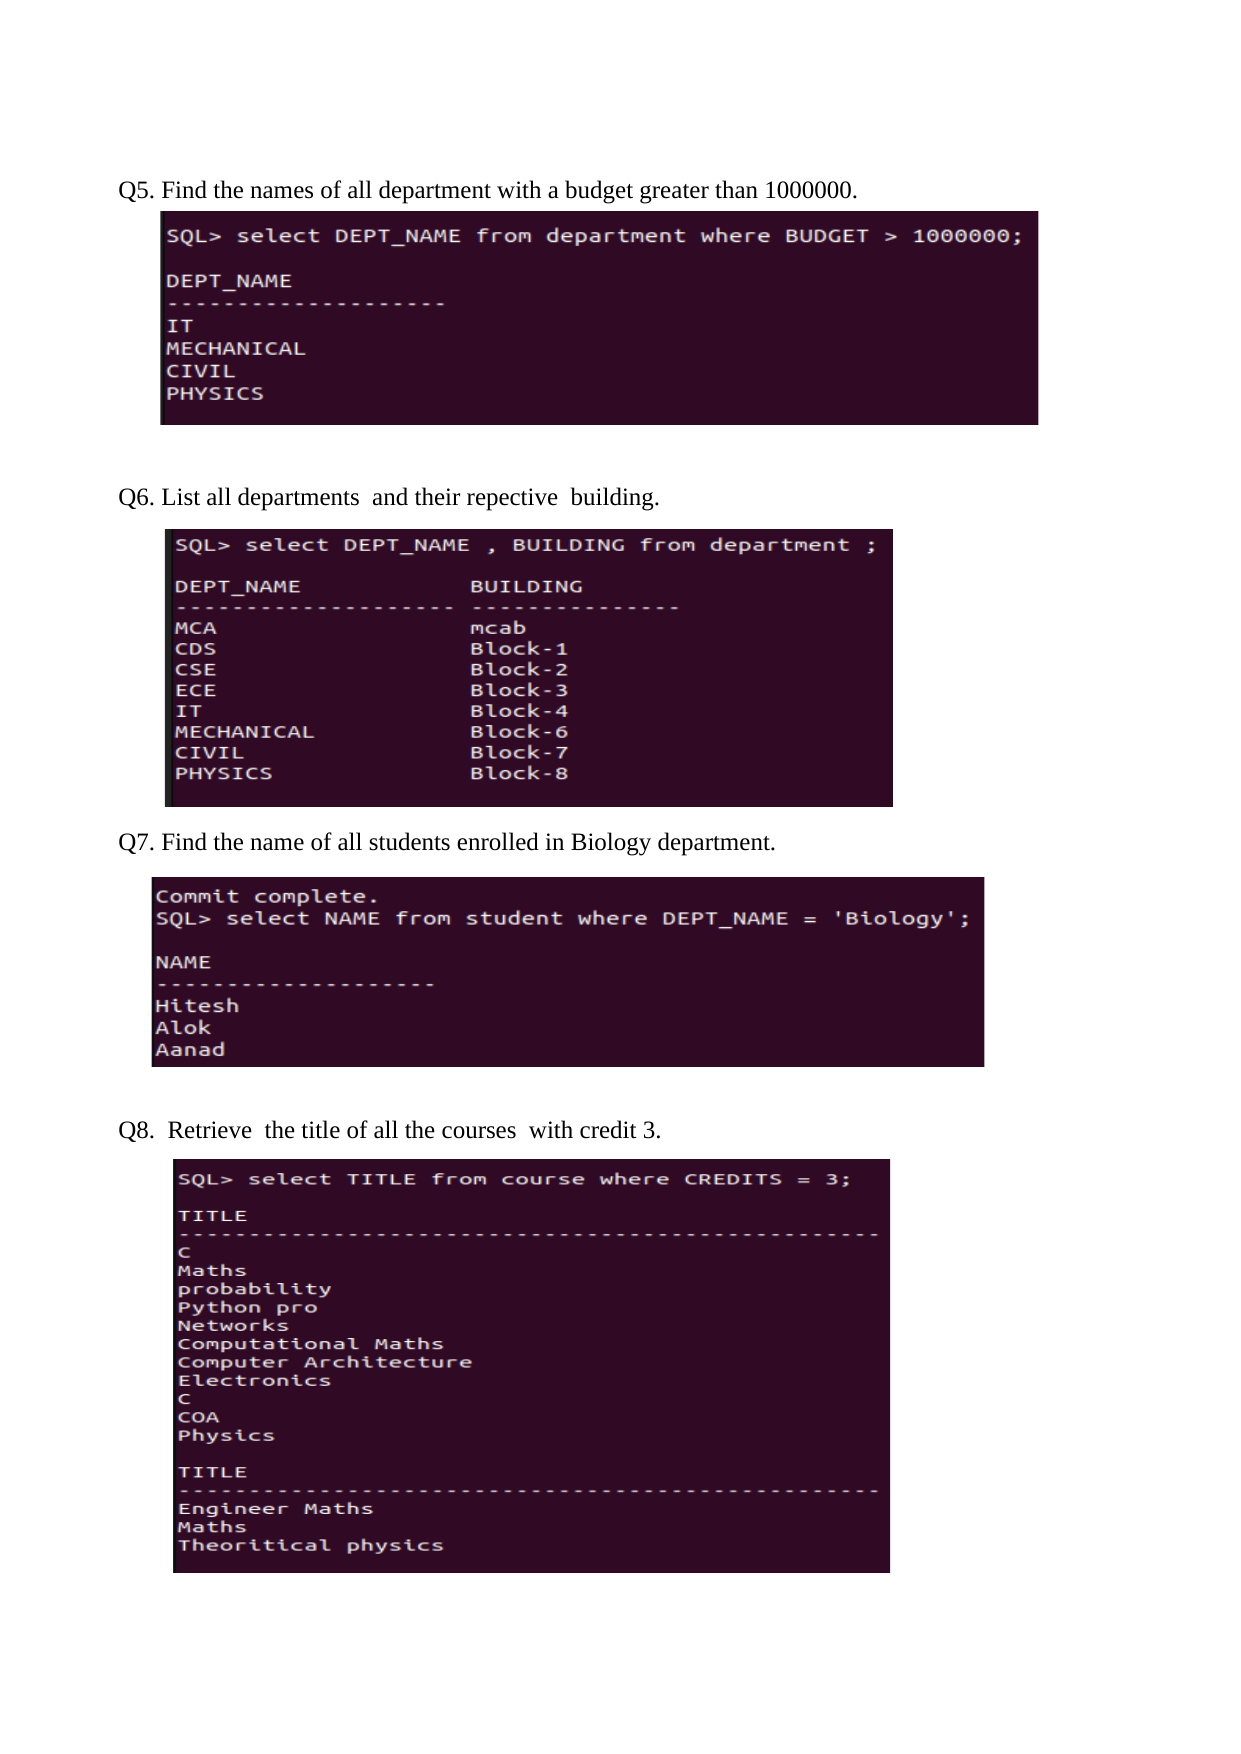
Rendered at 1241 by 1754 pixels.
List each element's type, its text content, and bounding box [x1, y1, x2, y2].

picture [164, 529, 893, 807]
picture [173, 1159, 891, 1573]
text Q6. List all departments and their repective building. [118, 482, 1122, 511]
picture [151, 877, 985, 1067]
text Q7. Find the name of all students enrolled in Biology department. [118, 827, 1122, 856]
picture [160, 211, 1039, 425]
text Q8. Retrieve the title of all the courses with credit 3. [118, 1115, 1122, 1144]
text Q5. Find the names of all department with a budget greater than 1000000. [118, 176, 1122, 204]
